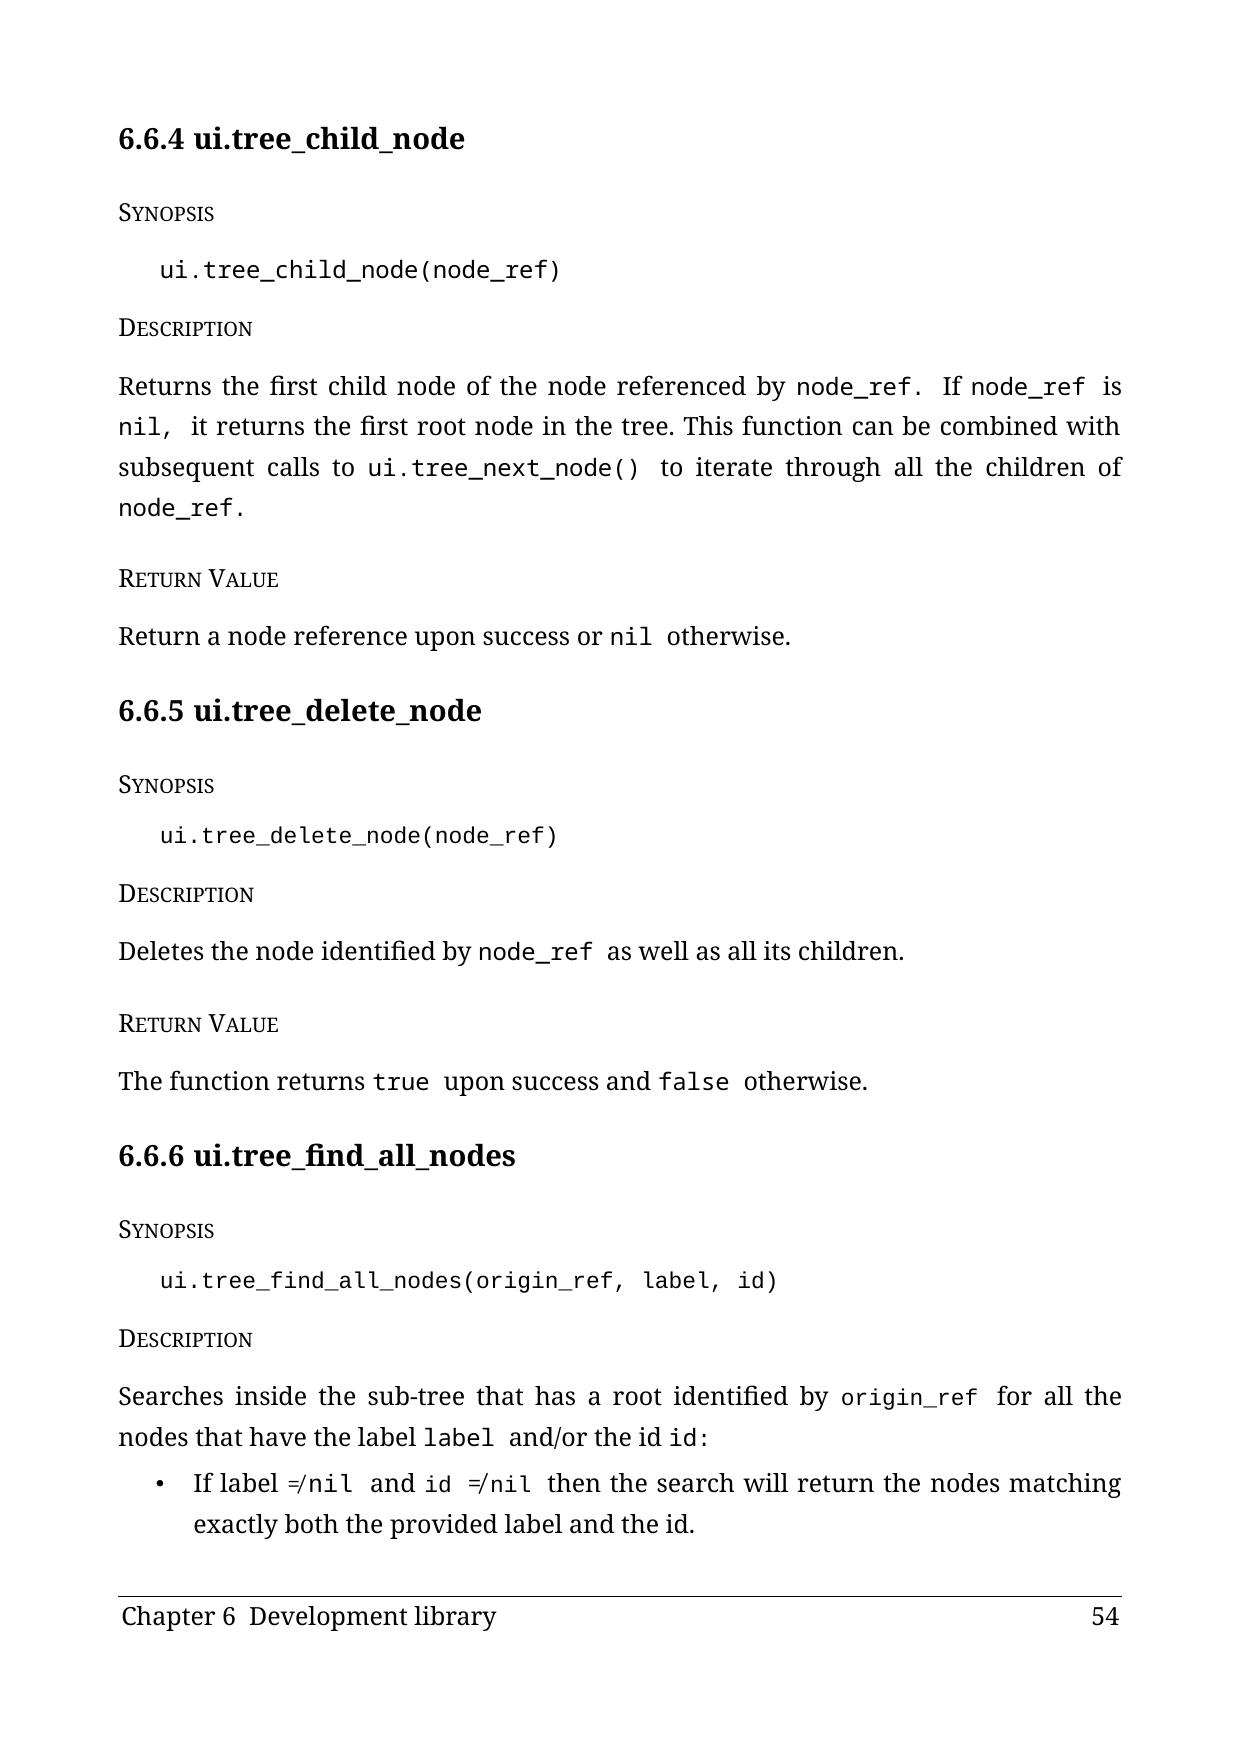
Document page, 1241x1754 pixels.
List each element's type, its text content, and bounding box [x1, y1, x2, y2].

subtitle ui.tree_delete_node [118, 690, 1122, 730]
text ui.tree_find_all_nodes(origin_ref, label, id) [159, 1270, 1122, 1296]
text ui.tree_delete_node(node_ref) [159, 825, 1122, 851]
subtitle Description [118, 310, 1122, 344]
text Deletes the node identified by node_ref as well as all its children. [118, 934, 1122, 968]
subtitle ui.tree_child_node [118, 118, 1122, 158]
text The function returns true upon success and false otherwise. [118, 1063, 1122, 1098]
subtitle Description [118, 876, 1122, 909]
text Returns the first child node of the node referenced by node_ref. If node_ref is nil, it returns the first root node in the tree. This function can be combined with subsequent calls to ui.tree_next_node() to iterate through all the children of node_ref. [118, 368, 1122, 523]
text Searches inside the sub-tree that has a root identified by origin_ref for all the nodes that have the label label and/or the id id: [118, 1378, 1122, 1453]
list If label ≠ nil and id ≠ nil then the search will return the nodes matching exactly both the provided label and the id. [156, 1466, 1122, 1541]
subtitle Return Value [118, 1005, 1122, 1039]
text ui.tree_child_node(node_ref) [159, 253, 1122, 286]
subtitle Synopsis [118, 1212, 1122, 1246]
subtitle ui.tree_find_all_nodes [118, 1135, 1122, 1175]
subtitle Return Value [118, 560, 1122, 594]
subtitle Description [118, 1321, 1122, 1354]
text Return a node reference upon success or nil otherwise. [118, 618, 1122, 652]
subtitle Synopsis [118, 195, 1122, 229]
subtitle Synopsis [118, 767, 1122, 801]
